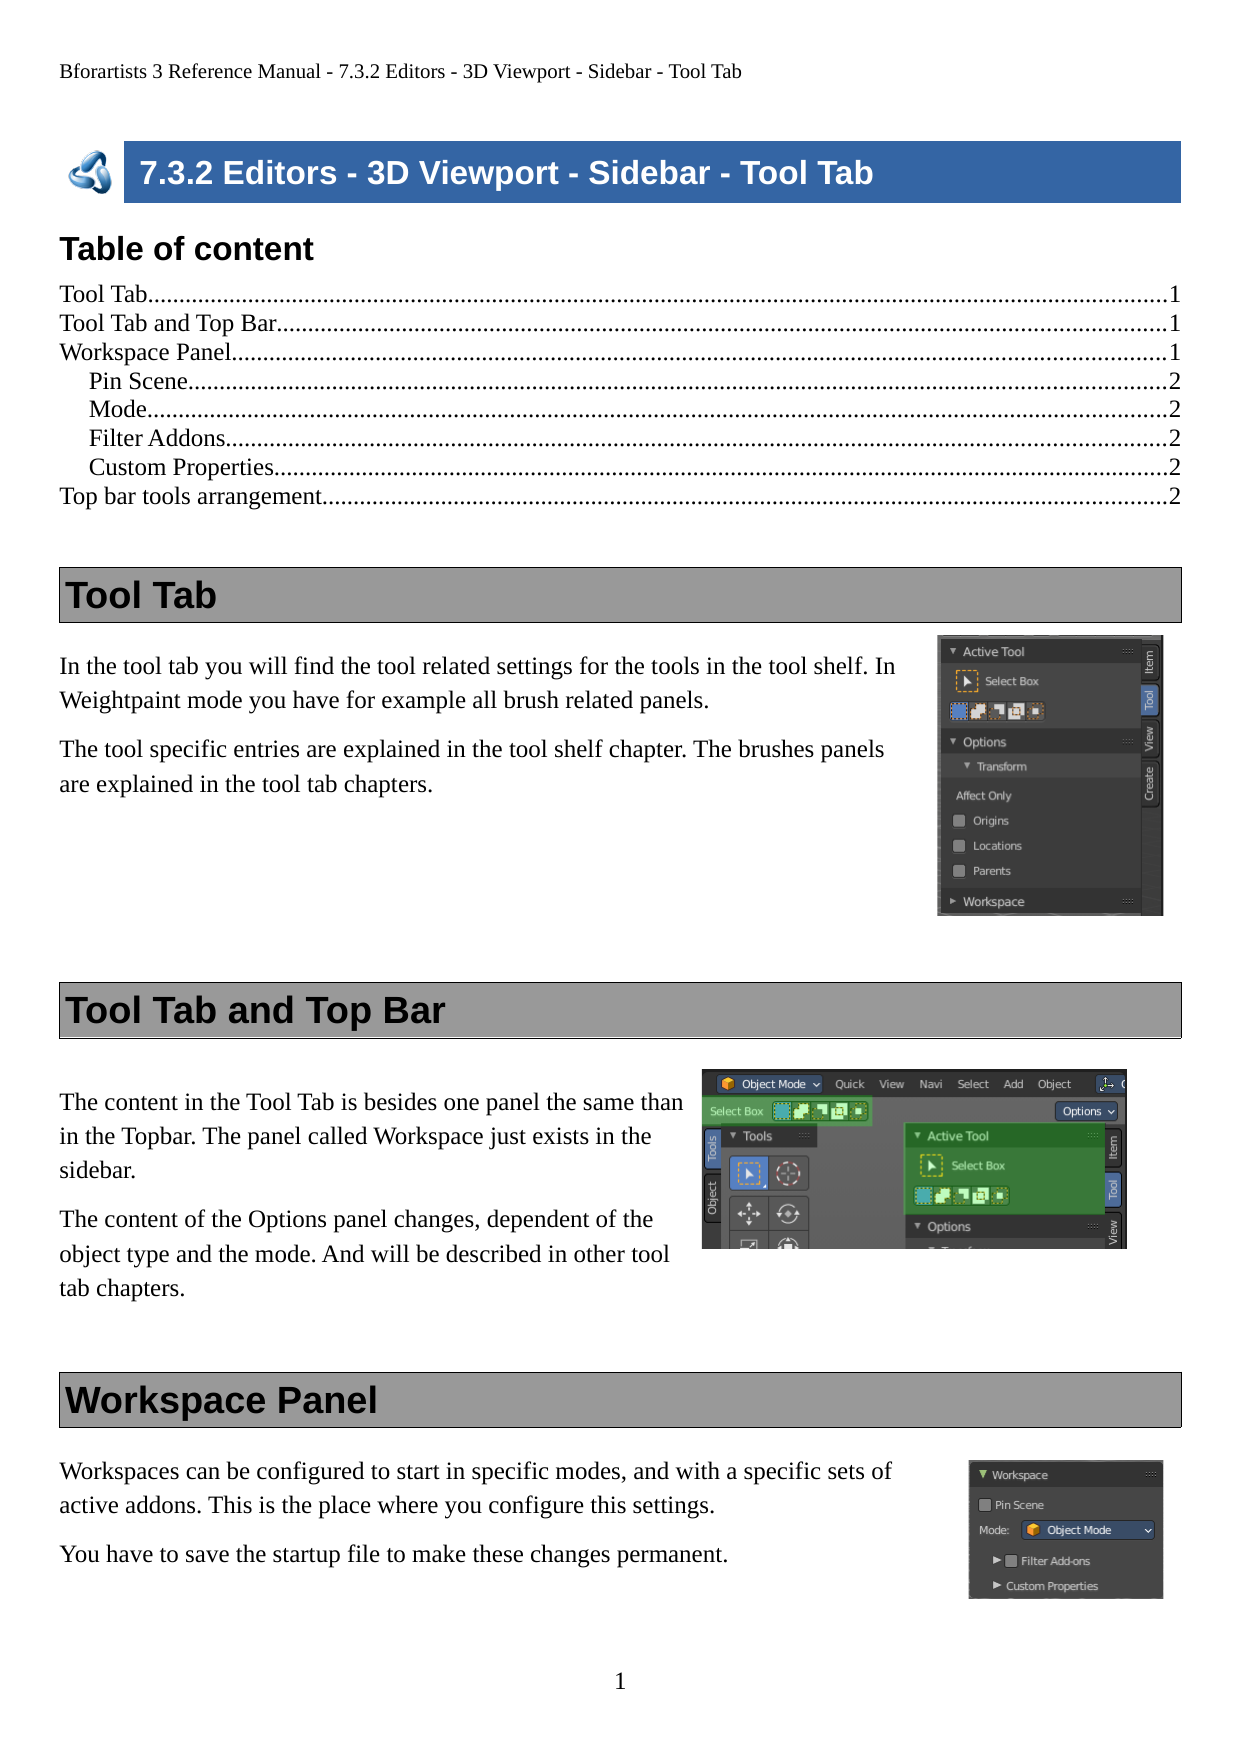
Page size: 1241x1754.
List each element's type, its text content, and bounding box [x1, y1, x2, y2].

picture [968, 1460, 1164, 1599]
picture [937, 635, 1164, 916]
text You have to save the startup file to make these changes permanent. [59, 1539, 968, 1568]
table_header [59, 141, 124, 203]
text The content in the Tool Tab is besides one panel the same than in the Topbar. The panel called Workspace just exists in the sidebar. [59, 1087, 701, 1184]
table_header Tool Tab [60, 568, 1181, 622]
text Mode 2 [88, 394, 1181, 423]
text Custom Properties 2 [88, 452, 1181, 481]
text Filter Addons 2 [88, 423, 1181, 452]
text Top bar tools arrangement 2 [59, 481, 1181, 509]
text The tool specific entries are explained in the tool shelf chapter. The brushes panels are explained in the tool tab chapters. [59, 734, 937, 798]
table_header 7.3.2 Editors - 3D Viewport - Sidebar - Tool Tab [124, 141, 1181, 203]
text Pin Scene 2 [88, 366, 1181, 394]
text [1127, 1087, 1181, 1184]
text Tool Tab and Top Bar 1 [59, 308, 1181, 337]
text Workspace Panel 1 [59, 337, 1181, 366]
table_header Workspace Panel [60, 1373, 1181, 1427]
text Tool Tab 1 [59, 279, 1181, 308]
subtitle Table of content [59, 228, 1181, 267]
table_header Tool Tab and Top Bar [60, 983, 1181, 1037]
picture [701, 1069, 1127, 1249]
text Workspaces can be configured to start in specific modes, and with a specific sets of active addons. This is the place where you configure this settings. [59, 1456, 1181, 1519]
text In the tool tab you will find the tool related settings for the tools in the tool shelf. In Weightpaint mode you have for example all brush related panels. [59, 651, 937, 714]
text The content of the Options panel changes, dependent of the object type and the mode. And will be described in other tool tab chapters. [59, 1204, 1181, 1302]
picture [65, 147, 114, 197]
